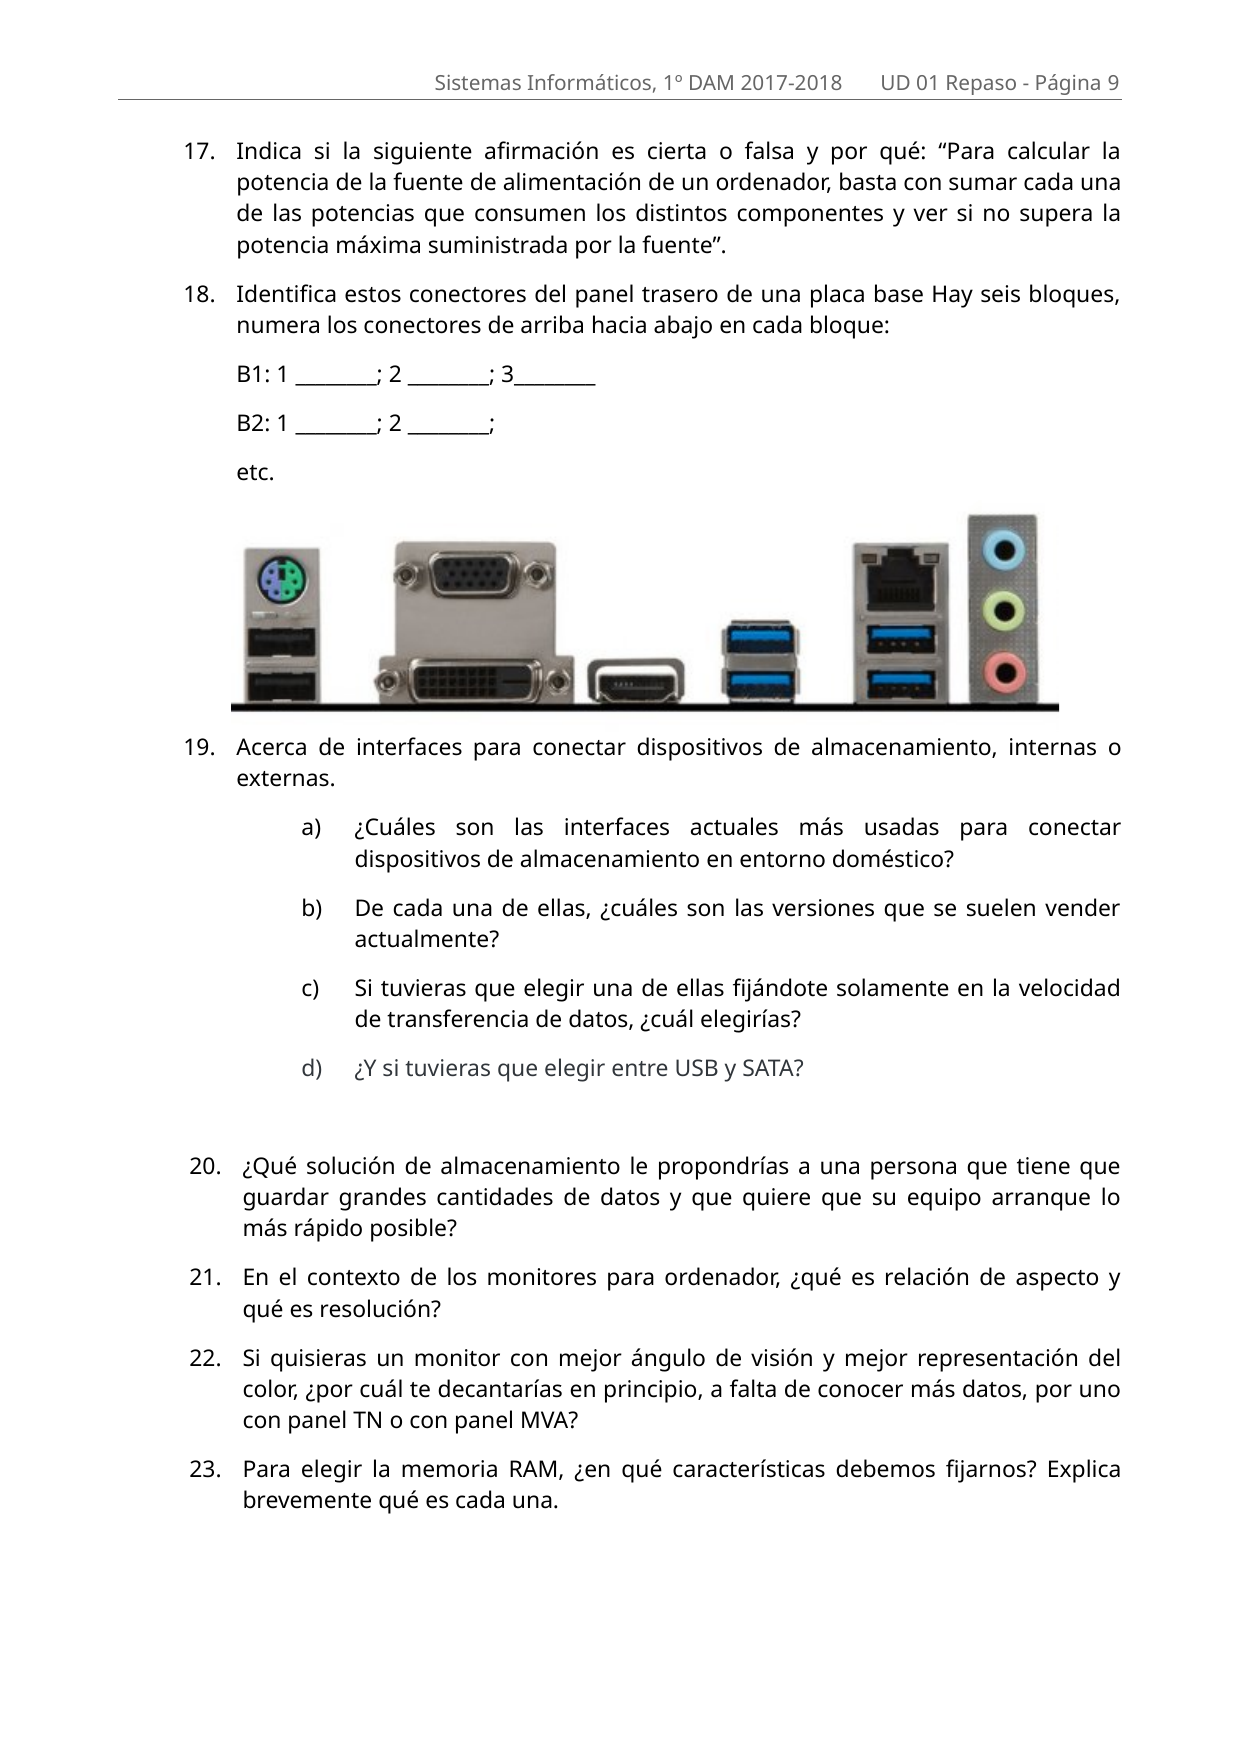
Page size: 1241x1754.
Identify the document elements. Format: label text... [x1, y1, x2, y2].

list B2: 1 ________; 2 ________; [183, 407, 1122, 438]
list Si quisieras un monitor con mejor ángulo de visión y mejor representación del color, ¿por cuál te decantarías en principio, a falta de conocer más datos, por uno con panel TN o con panel MVA? [189, 1342, 1122, 1435]
list Si tuvieras que elegir una de ellas fijándote solamente en la velocidad de transferencia de datos, ¿cuál elegirías? [301, 972, 1122, 1034]
list Identifica estos conectores del panel trasero de una placa base Hay seis bloques, numera los conectores de arriba hacia abajo en cada bloque: [183, 277, 1122, 340]
list Para elegir la memoria RAM, ¿en qué características debemos fijarnos? Explica brevemente qué es cada una. [189, 1453, 1122, 1516]
list De cada una de ellas, ¿cuáles son las versiones que se suelen vender actualmente? [301, 892, 1122, 954]
list Indica si la siguiente afirmación es cierta o falsa y por qué: “Para calcular la potencia de la fuente de alimentación de un ordenador, basta con sumar cada una de las potencias que consumen los distintos componentes y ver si no supera la potencia máxima suministrada por la fuente”. [183, 135, 1122, 260]
list ¿Qué solución de almacenamiento le propondrías a una persona que tiene que guardar grandes cantidades de datos y que quiere que su equipo arranque lo más rápido posible? [189, 1150, 1122, 1244]
list ¿Cuáles son las interfaces actuales más usadas para conectar dispositivos de almacenamiento en entorno doméstico? [301, 811, 1122, 874]
list En el contexto de los monitores para ordenador, ¿qué es relación de aspecto y qué es resolución? [189, 1261, 1122, 1324]
picture [231, 500, 1060, 732]
list ¿Y si tuvieras que elegir entre USB y SATA? [301, 1052, 1122, 1083]
list Acerca de interfaces para conectar dispositivos de almacenamiento, internas o externas. [183, 504, 1122, 794]
list etc. [183, 456, 1122, 487]
list B1: 1 ________; 2 ________; 3________ [183, 358, 1122, 389]
